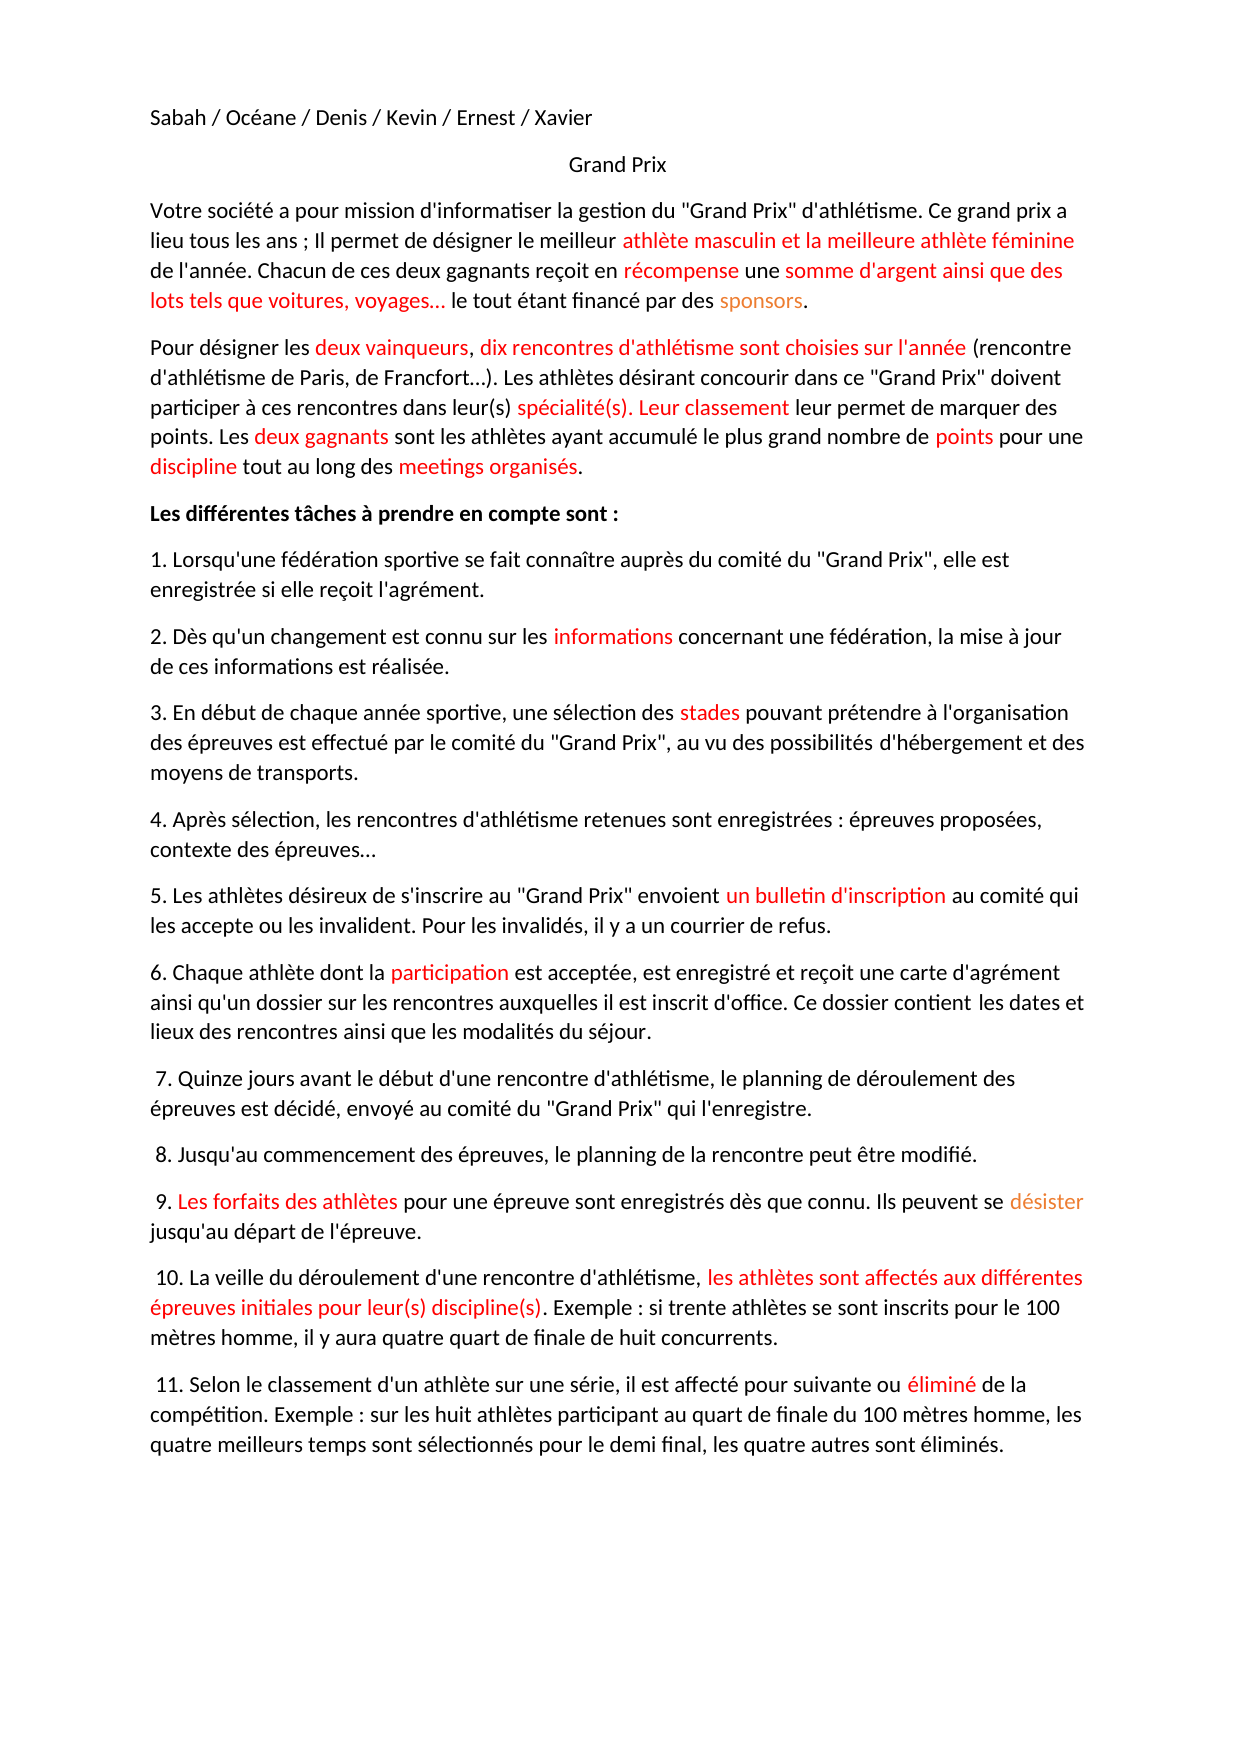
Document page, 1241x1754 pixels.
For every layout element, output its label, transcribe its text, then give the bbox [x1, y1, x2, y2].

text 5. Les athlètes désireux de s'inscrire au "Grand Prix" envoient un bulletin d'inscription au comité qui les accepte ou les invalident. Pour les invalidés, il y a un courrier de refus. [150, 881, 1090, 939]
text 9. Les forfaits des athlètes pour une épreuve sont enregistrés dès que connu. Ils peuvent se désister jusqu'au départ de l'épreuve. [150, 1187, 1090, 1245]
text 2. Dès qu'un changement est connu sur les informations concernant une fédération, la mise à jour de ces informations est réalisée. [150, 622, 1090, 680]
text 10. La veille du déroulement d'une rencontre d'athlétisme, les athlètes sont affectés aux différentes épreuves initiales pour leur(s) discipline(s). Exemple : si trente athlètes se sont inscrits pour le 100 mètres homme, il y aura quatre quart de finale de huit concurrents. [150, 1263, 1090, 1351]
text 1. Lorsqu'une fédération sportive se fait connaître auprès du comité du "Grand Prix", elle est enregistrée si elle reçoit l'agrément. [150, 546, 1090, 603]
text 11. Selon le classement d'un athlète sur une série, il est affecté pour suivante ou éliminé de la compétition. Exemple : sur les huit athlètes participant au quart de finale du 100 mètres homme, les quatre meilleurs temps sont sélectionnés pour le demi final, les quatre autres sont éliminés. [150, 1370, 1090, 1458]
text 4. Après sélection, les rencontres d'athlétisme retenues sont enregistrées : épreuves proposées, contexte des épreuves… [150, 805, 1090, 863]
text Les différentes tâches à prendre en compte sont : [150, 499, 1090, 527]
text 3. En début de chaque année sportive, une sélection des stades pouvant prétendre à l'organisation des épreuves est effectué par le comité du "Grand Prix", au vu des possibilités d'hébergement et des moyens de transports. [150, 698, 1090, 786]
text 6. Chaque athlète dont la participation est acceptée, est enregistré et reçoit une carte d'agrément ainsi qu'un dossier sur les rencontres auxquelles il est inscrit d'office. Ce dossier contient les dates et lieux des rencontres ainsi que les modalités du séjour. [150, 958, 1090, 1046]
text 8. Jusqu'au commencement des épreuves, le planning de la rencontre peut être modifié. [150, 1141, 1090, 1168]
text Grand Prix [150, 150, 1090, 178]
text 7. Quinze jours avant le début d'une rencontre d'athlétisme, le planning de déroulement des épreuves est décidé, envoyé au comité du "Grand Prix" qui l'enregistre. [150, 1064, 1090, 1122]
text Votre société a pour mission d'informatiser la gestion du "Grand Prix" d'athlétisme. Ce grand prix a lieu tous les ans ; Il permet de désigner le meilleur athlète masculin et la meilleure athlète féminine de l'année. Chacun de ces deux gagnants reçoit en récompense une somme d'argent ainsi que des lots tels que voitures, voyages… le tout étant financé par des sponsors. [150, 197, 1090, 314]
text Pour désigner les deux vainqueurs, dix rencontres d'athlétisme sont choisies sur l'année (rencontre d'athlétisme de Paris, de Francfort…). Les athlètes désirant concourir dans ce "Grand Prix" doivent participer à ces rencontres dans leur(s) spécialité(s). Leur classement leur permet de marquer des points. Les deux gagnants sont les athlètes ayant accumulé le plus grand nombre de points pour une discipline tout au long des meetings organisés. [150, 333, 1090, 480]
